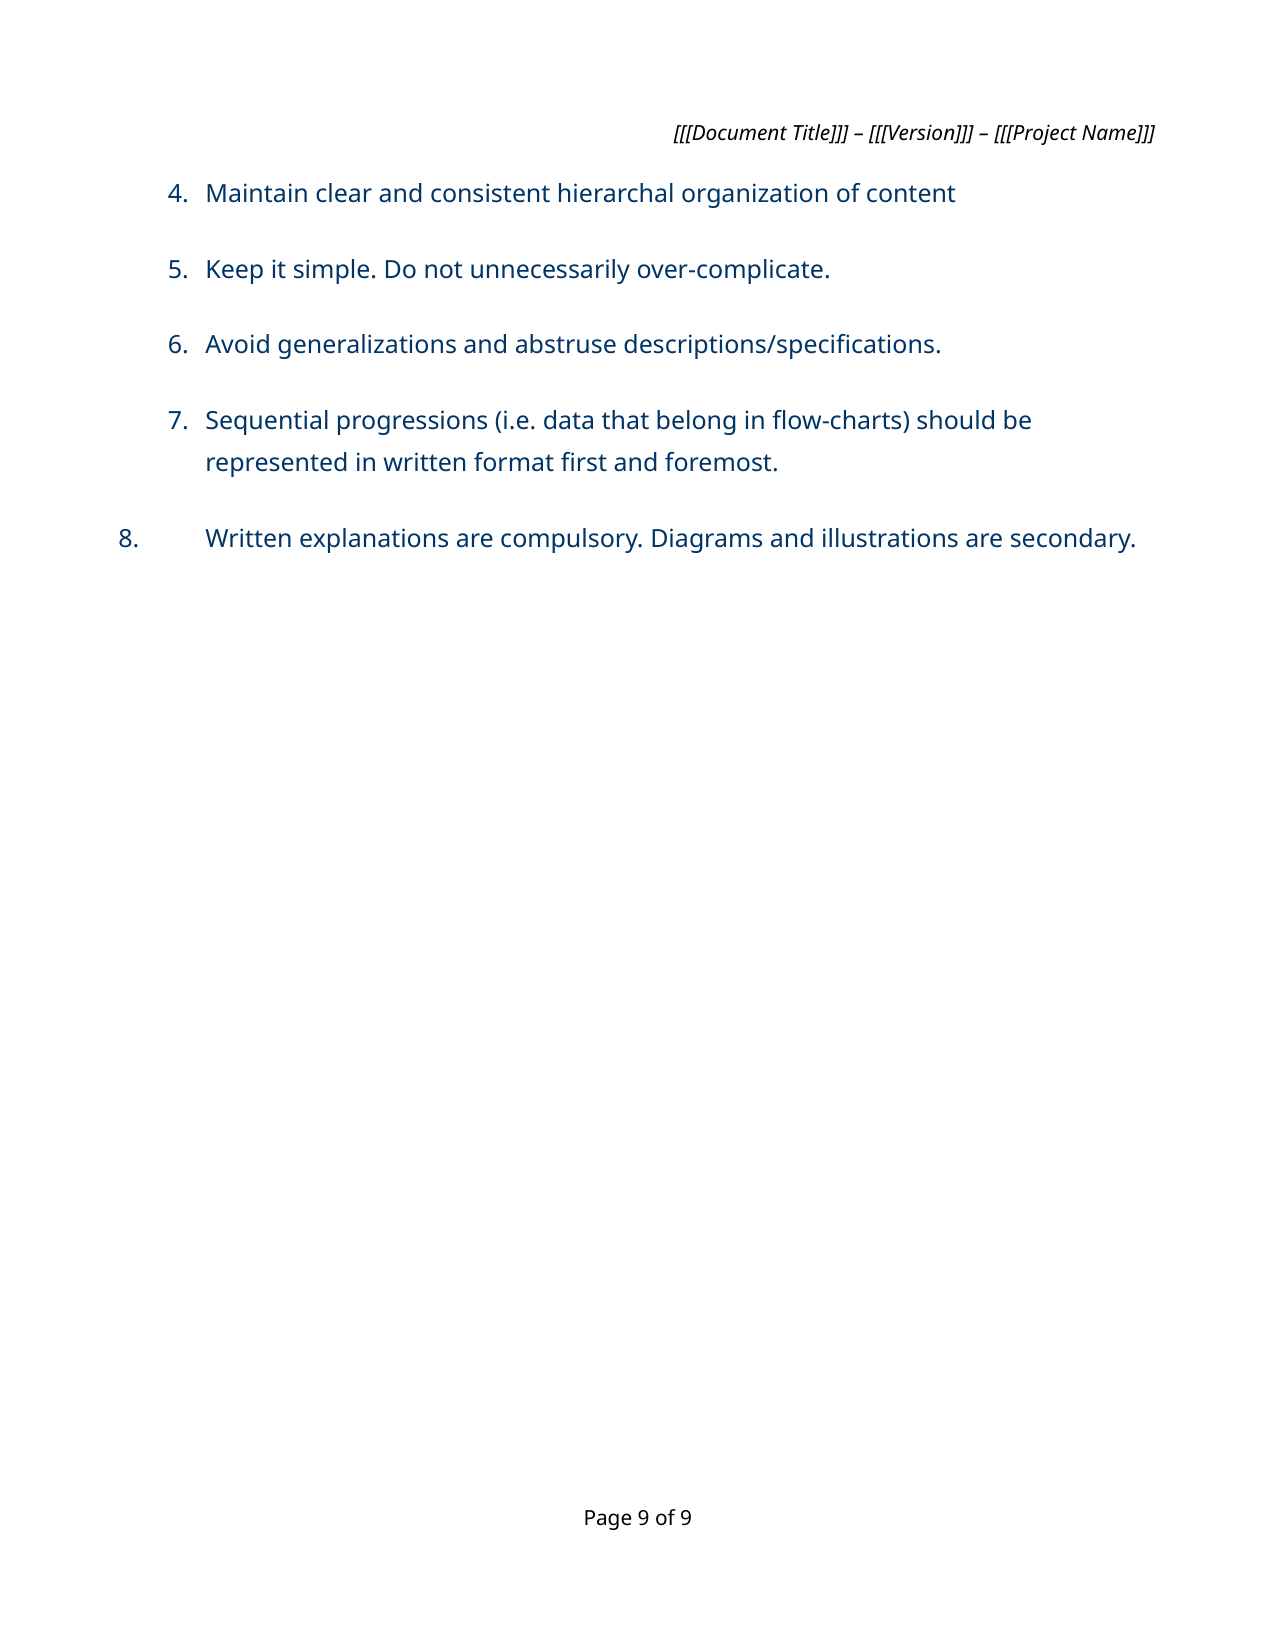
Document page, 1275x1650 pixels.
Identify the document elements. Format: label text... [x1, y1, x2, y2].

list Sequential progressions (i.e. data that belong in flow-charts) should be represented in written format first and foremost. [168, 403, 1157, 479]
list Maintain clear and consistent hierarchal organization of content [168, 176, 1157, 210]
list Written explanations are compulsory. Diagrams and illustrations are secondary. [118, 521, 1157, 555]
list Avoid generalizations and abstruse descriptions/specifications. [168, 327, 1157, 361]
list Keep it simple. Do not unnecessarily over-complicate. [168, 252, 1157, 286]
